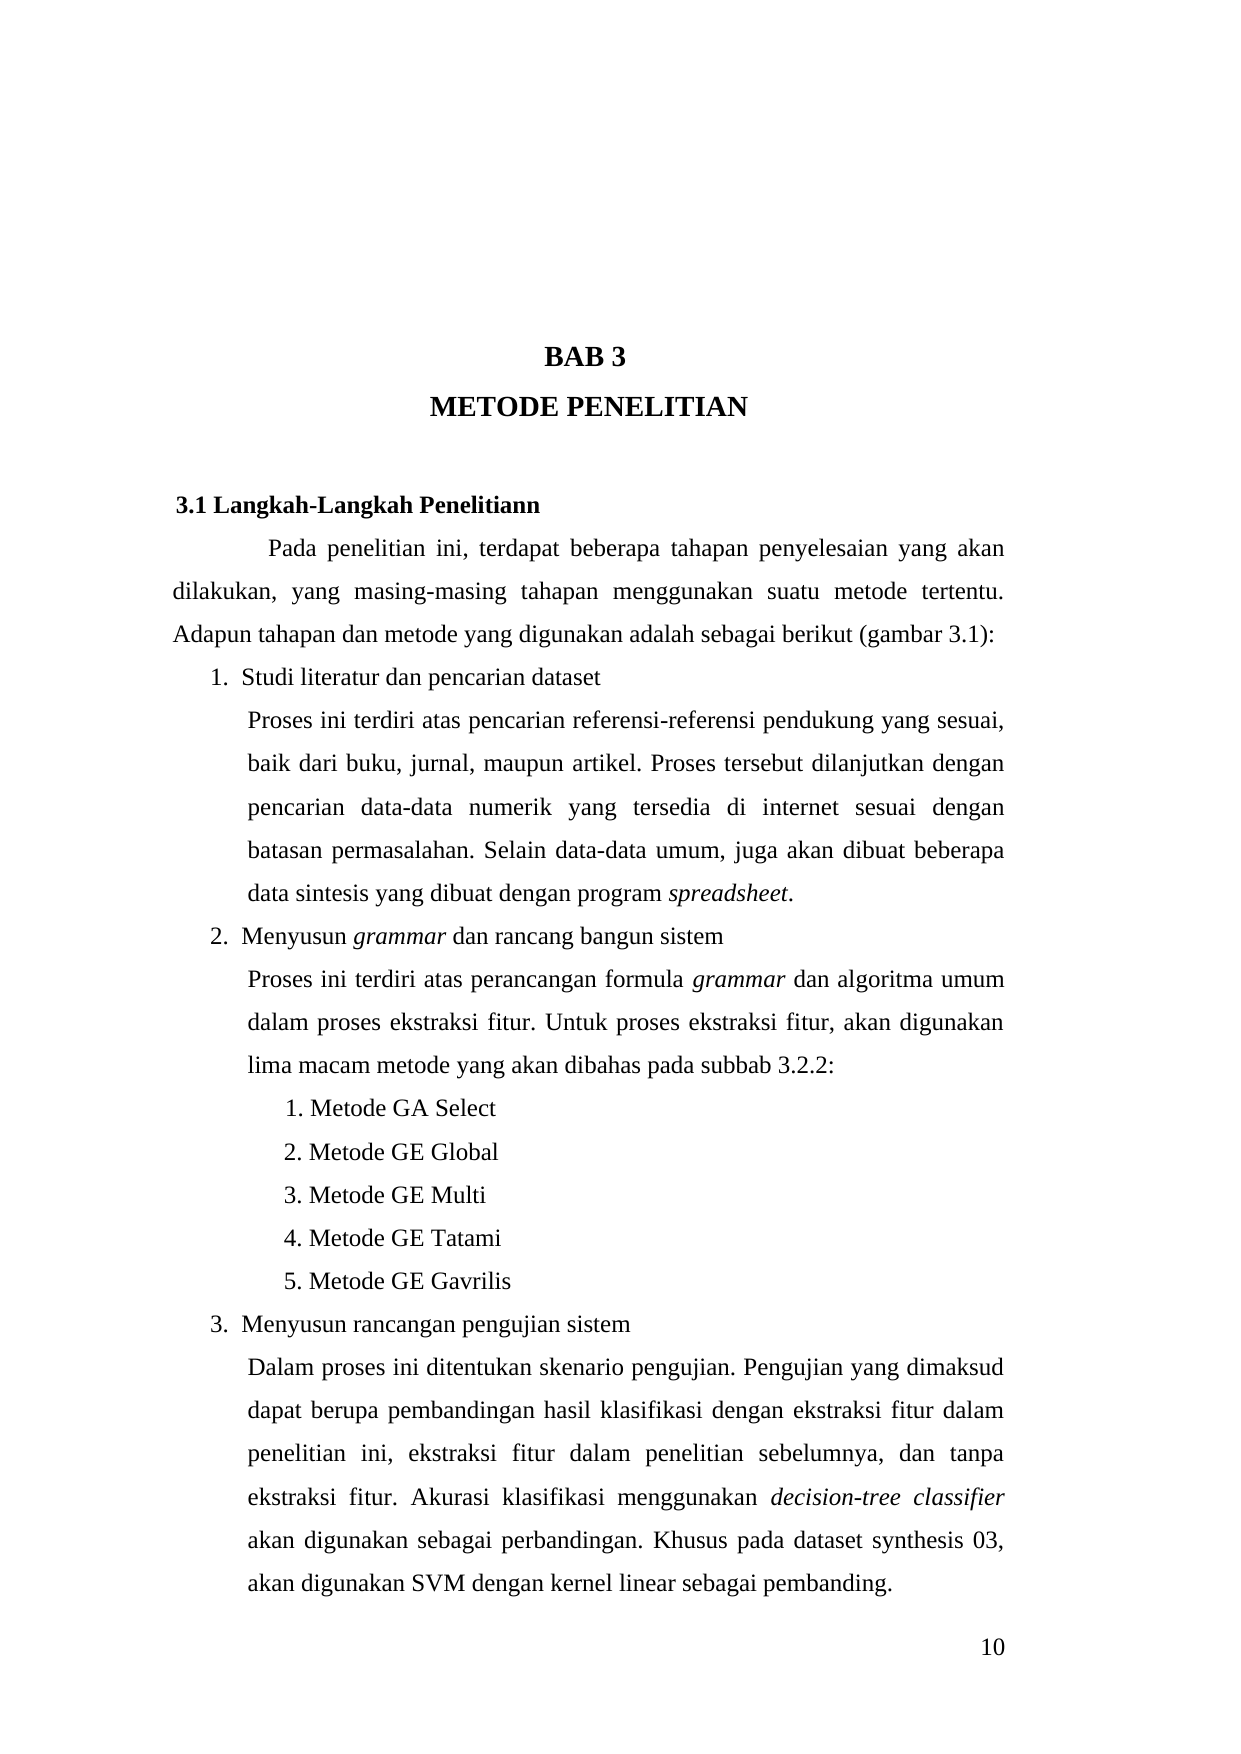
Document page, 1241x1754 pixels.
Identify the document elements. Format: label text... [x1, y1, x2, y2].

subtitle Langkah-Langkah Penelitiann [176, 490, 1005, 518]
list Proses ini terdiri atas pencarian referensi-referensi pendukung yang sesuai, baik dari buku, jurnal, maupun artikel. Proses tersebut dilanjutkan dengan pencarian data-data numerik yang tersedia di internet sesuai dengan batasan permasalahan. Selain data-data umum, juga akan dibuat beberapa data sintesis yang dibuat dengan program spreadsheet. [210, 705, 1005, 907]
list Menyusun rancangan pengujian sistem [210, 1309, 1005, 1338]
list Metode GE Global [283, 1137, 1005, 1165]
list Metode GE Gavrilis [283, 1266, 1005, 1295]
text Pada penelitian ini, terdapat beberapa tahapan penyelesaian yang akan dilakukan, yang masing-masing tahapan menggunakan suatu metode tertentu. Adapun tahapan dan metode yang digunakan adalah sebagai berikut (gambar 3.1): [172, 533, 1005, 648]
list Metode GE Multi [283, 1180, 1005, 1208]
subtitle METODE PENELITIAN [172, 339, 1005, 473]
list Proses ini terdiri atas perancangan formula grammar dan algoritma umum dalam proses ekstraksi fitur. Untuk proses ekstraksi fitur, akan digunakan lima macam metode yang akan dibahas pada subbab 3.2.2: [210, 964, 1005, 1079]
list Metode GE Tatami [283, 1223, 1005, 1252]
list Dalam proses ini ditentukan skenario pengujian. Pengujian yang dimaksud dapat berupa pembandingan hasil klasifikasi dengan ekstraksi fitur dalam penelitian ini, ekstraksi fitur dalam penelitian sebelumnya, dan tanpa ekstraksi fitur. Akurasi klasifikasi menggunakan decision-tree classifier akan digunakan sebagai perbandingan. Khusus pada dataset synthesis 03, akan digunakan SVM dengan kernel linear sebagai pembanding. [210, 1352, 1005, 1597]
list Studi literatur dan pencarian dataset [210, 662, 1005, 691]
list Metode GA Select [285, 1093, 1005, 1122]
list Menyusun grammar dan rancang bangun sistem [210, 921, 1005, 950]
